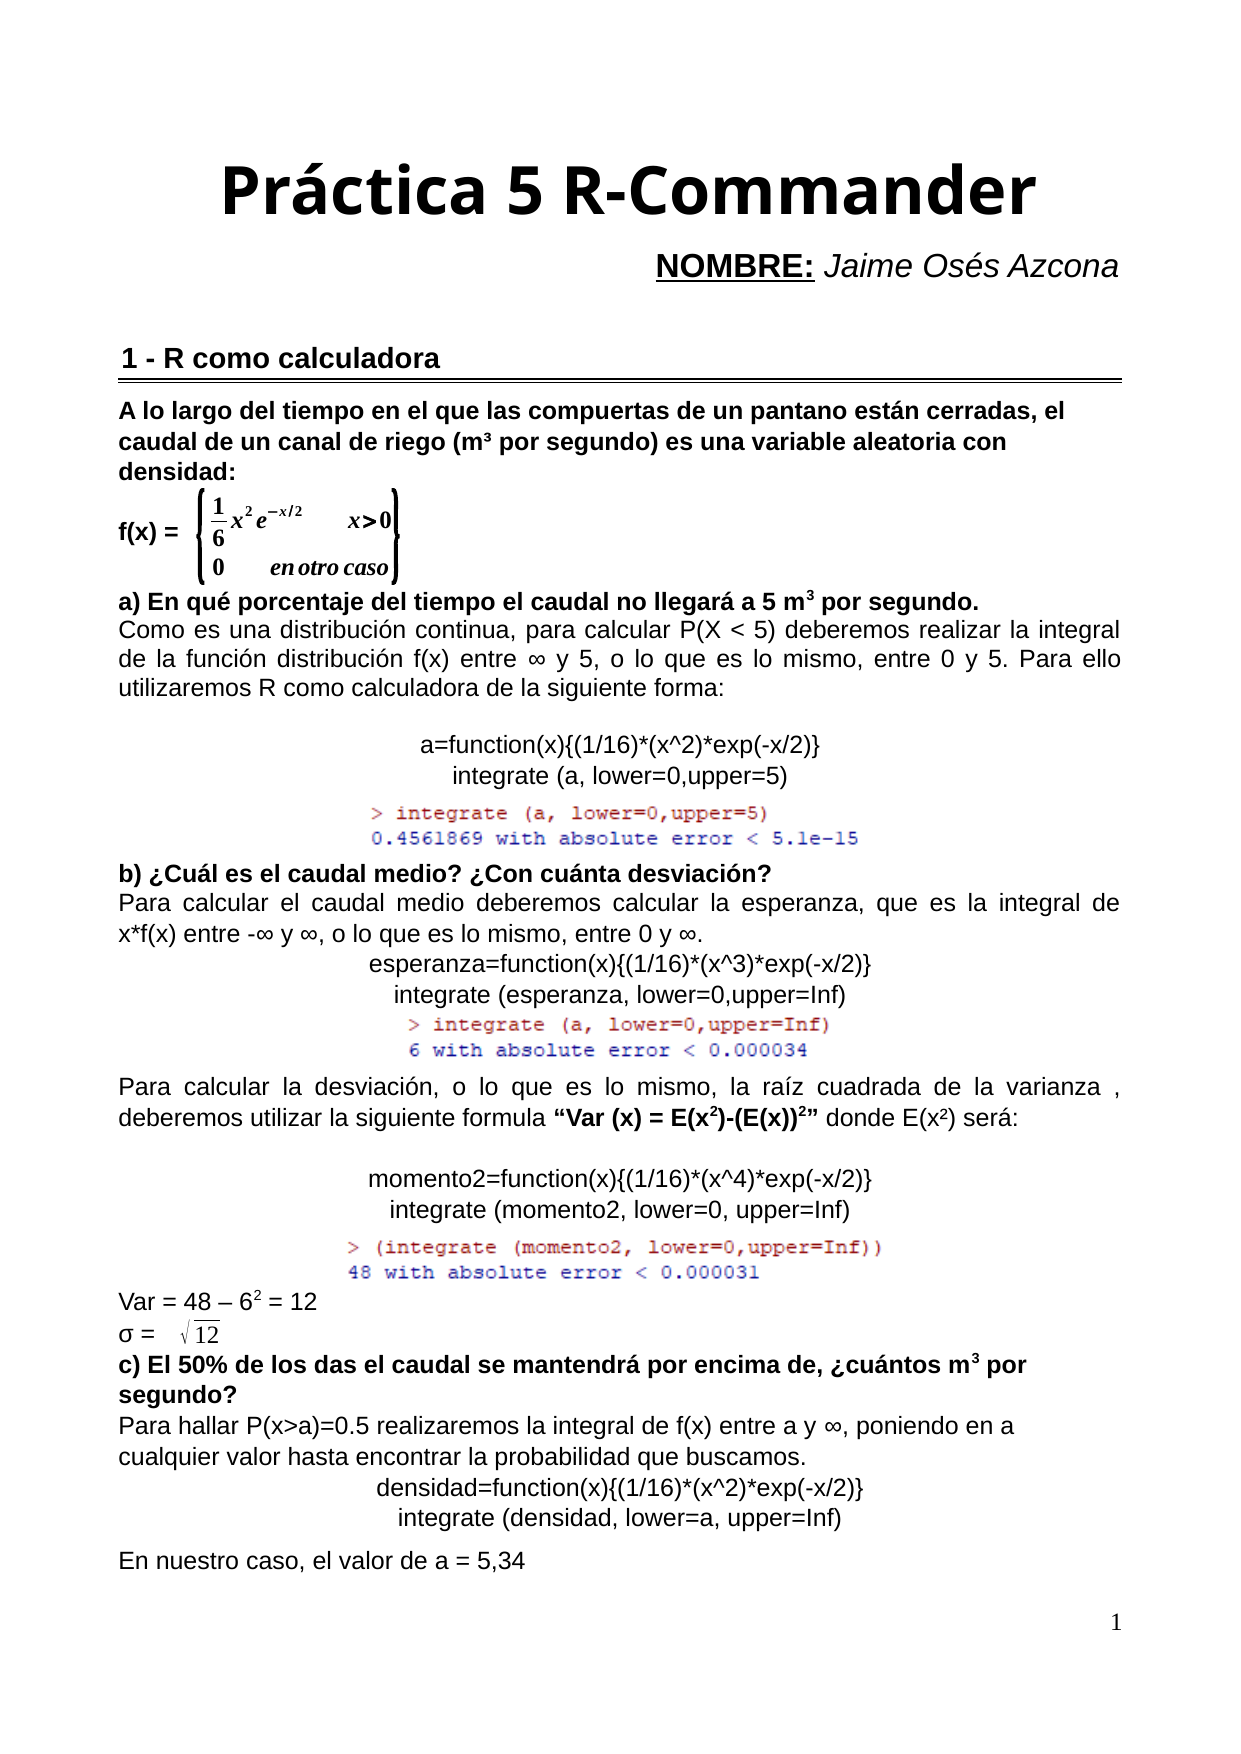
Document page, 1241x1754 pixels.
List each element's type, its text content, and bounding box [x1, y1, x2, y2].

text integrate (densidad, lower=a, upper=Inf) [118, 1503, 1122, 1532]
text En nuestro caso, el valor de a = 5,34 [118, 1546, 1122, 1575]
text integrate (esperanza, lower=0,upper=Inf) [118, 980, 1122, 1009]
text integrate (momento2, lower=0, upper=Inf) [118, 1195, 1122, 1224]
text Var = 48 – 62 = 12 [118, 1287, 1122, 1316]
text c) El 50% de los das el caudal se mantendrá por encima de, ¿cuántos m3 por segundo? [118, 1350, 1122, 1409]
text momento2=function(x){(1/16)*(x^4)*exp(-x/2)} [118, 1164, 1122, 1193]
text f(x) = [118, 488, 200, 585]
picture [363, 802, 878, 859]
text a) En qué porcentaje del tiempo el caudal no llegará a 5 m3 por segundo. [118, 587, 1122, 615]
text Como es una distribución continua, para calcular P(X < 5) deberemos realizar la integral de la función distribución f(x) entre ∞ y 5, o lo que es lo mismo, entre 0 y 5. Para ello utilizaremos R como calculadora de la siguiente forma: [118, 615, 1122, 702]
subtitle 1 - R como calculadora [118, 338, 1122, 378]
text f(x) = [396, 488, 1122, 585]
text Para hallar P(x>a)=0.5 realizaremos la integral de f(x) entre a y ∞, poniendo en a cualquier valor hasta encontrar la probabilidad que buscamos. [118, 1411, 1122, 1471]
text f(x) = [201, 488, 395, 585]
title Práctica 5 R-Commander [118, 143, 1122, 234]
text a=function(x){(1/16)*(x^2)*exp(-x/2)} [118, 730, 1122, 759]
text A lo largo del tiempo en el que las compuertas de un pantano están cerradas, el caudal de un canal de riego (m³ por segundo) es una variable aleatoria con densidad: [118, 396, 1122, 486]
text NOMBRE: Jaime Osés Azcona [118, 246, 1122, 285]
text Para calcular la desviación, o lo que es lo mismo, la raíz cuadrada de la varianza , deberemos utilizar la siguiente formula “Var (x) = E(x2)-(E(x))2” donde E(x²) será: [118, 1072, 1122, 1132]
text Para calcular el caudal medio deberemos calcular la esperanza, que es la integral de x*f(x) entre -∞ y ∞, o lo que es lo mismo, entre 0 y ∞. [118, 888, 1122, 947]
picture [341, 1225, 899, 1304]
text integrate (a, lower=0,upper=5) [118, 761, 1122, 790]
picture [397, 1010, 843, 1071]
text b) ¿Cuál es el caudal medio? ¿Con cuánta desviación? [118, 792, 1122, 888]
text σ = [118, 1318, 1122, 1348]
text esperanza=function(x){(1/16)*(x^3)*exp(-x/2)} [118, 949, 1122, 978]
text densidad=function(x){(1/16)*(x^2)*exp(-x/2)} [118, 1473, 1122, 1501]
